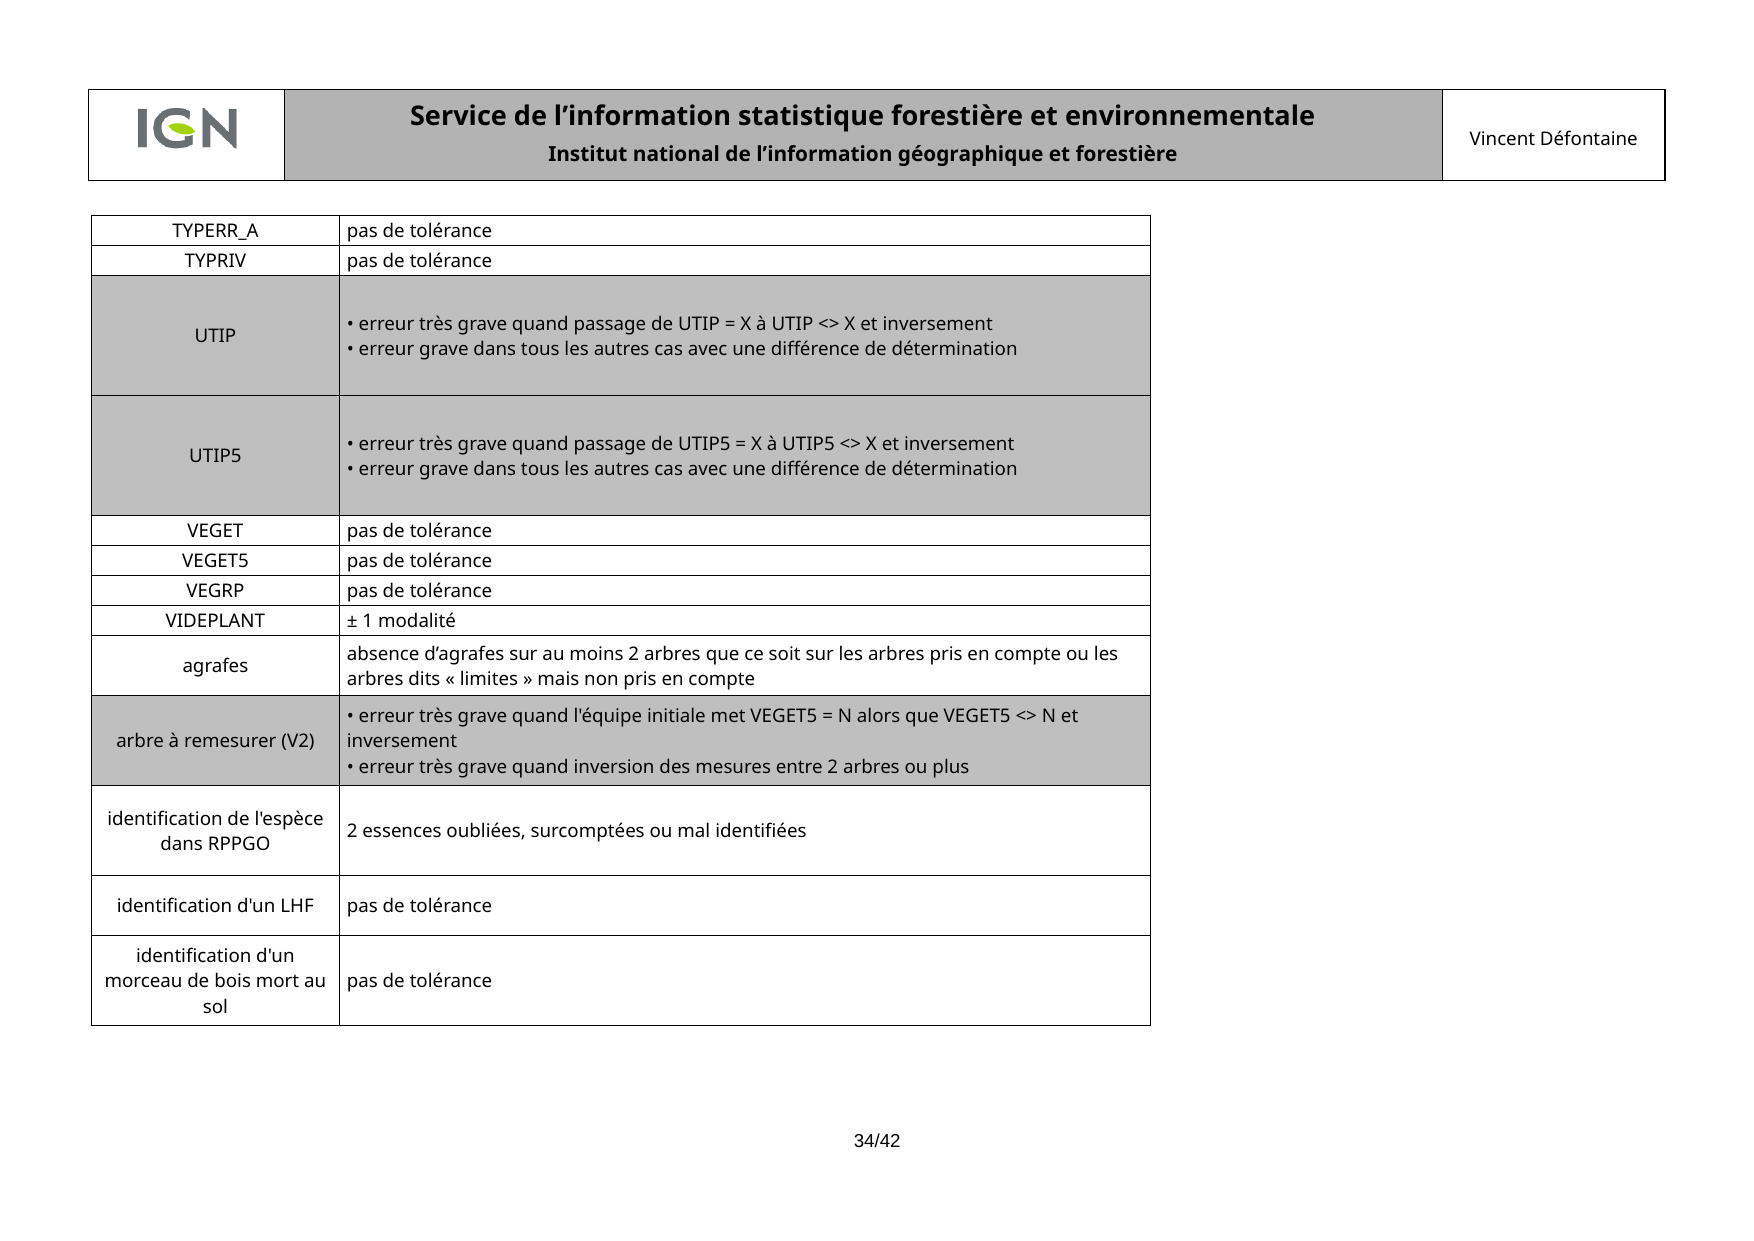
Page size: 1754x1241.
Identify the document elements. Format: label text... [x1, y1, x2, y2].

table_cell pas de tolérance [340, 936, 1150, 1025]
table_cell pas de tolérance [340, 246, 1150, 275]
table_cell identification de l'espèce dans RPPGO [92, 786, 339, 875]
table_cell • erreur très grave quand passage de UTIP5 = X à UTIP5 <> X et inversement • erreur grave dans tous les autres cas avec une différence de détermination [340, 396, 1150, 515]
table_cell VEGET5 [92, 546, 339, 575]
table_cell • erreur très grave quand l'équipe initiale met VEGET5 = N alors que VEGET5 <> N et inversement • erreur très grave quand inversion des mesures entre 2 arbres ou plus [340, 696, 1150, 785]
table_cell pas de tolérance [340, 516, 1150, 545]
table_cell identification d'un morceau de bois mort au sol [92, 936, 339, 1025]
table_cell ± 1 modalité [340, 606, 1150, 635]
table_cell VEGET [92, 516, 339, 545]
table_cell • erreur très grave quand passage de UTIP = X à UTIP <> X et inversement • erreur grave dans tous les autres cas avec une différence de détermination [340, 276, 1150, 395]
table_cell pas de tolérance [340, 216, 1150, 245]
table_cell VEGRP [92, 576, 339, 605]
table_cell identification d'un LHF [92, 876, 339, 935]
table_cell absence d’agrafes sur au moins 2 arbres que ce soit sur les arbres pris en compte ou les arbres dits « limites » mais non pris en compte [340, 636, 1150, 695]
picture [121, 94, 253, 162]
table_cell VIDEPLANT [92, 606, 339, 635]
table_cell pas de tolérance [340, 576, 1150, 605]
table_cell arbre à remesurer (V2) [92, 696, 339, 785]
table_cell pas de tolérance [340, 876, 1150, 935]
table_cell TYPERR_A [92, 216, 339, 245]
table_cell pas de tolérance [340, 546, 1150, 575]
table_cell UTIP5 [92, 396, 339, 515]
table_cell UTIP [92, 276, 339, 395]
table_cell TYPRIV [92, 246, 339, 275]
table_cell agrafes [92, 636, 339, 695]
table_cell 2 essences oubliées, surcomptées ou mal identifiées [340, 786, 1150, 875]
